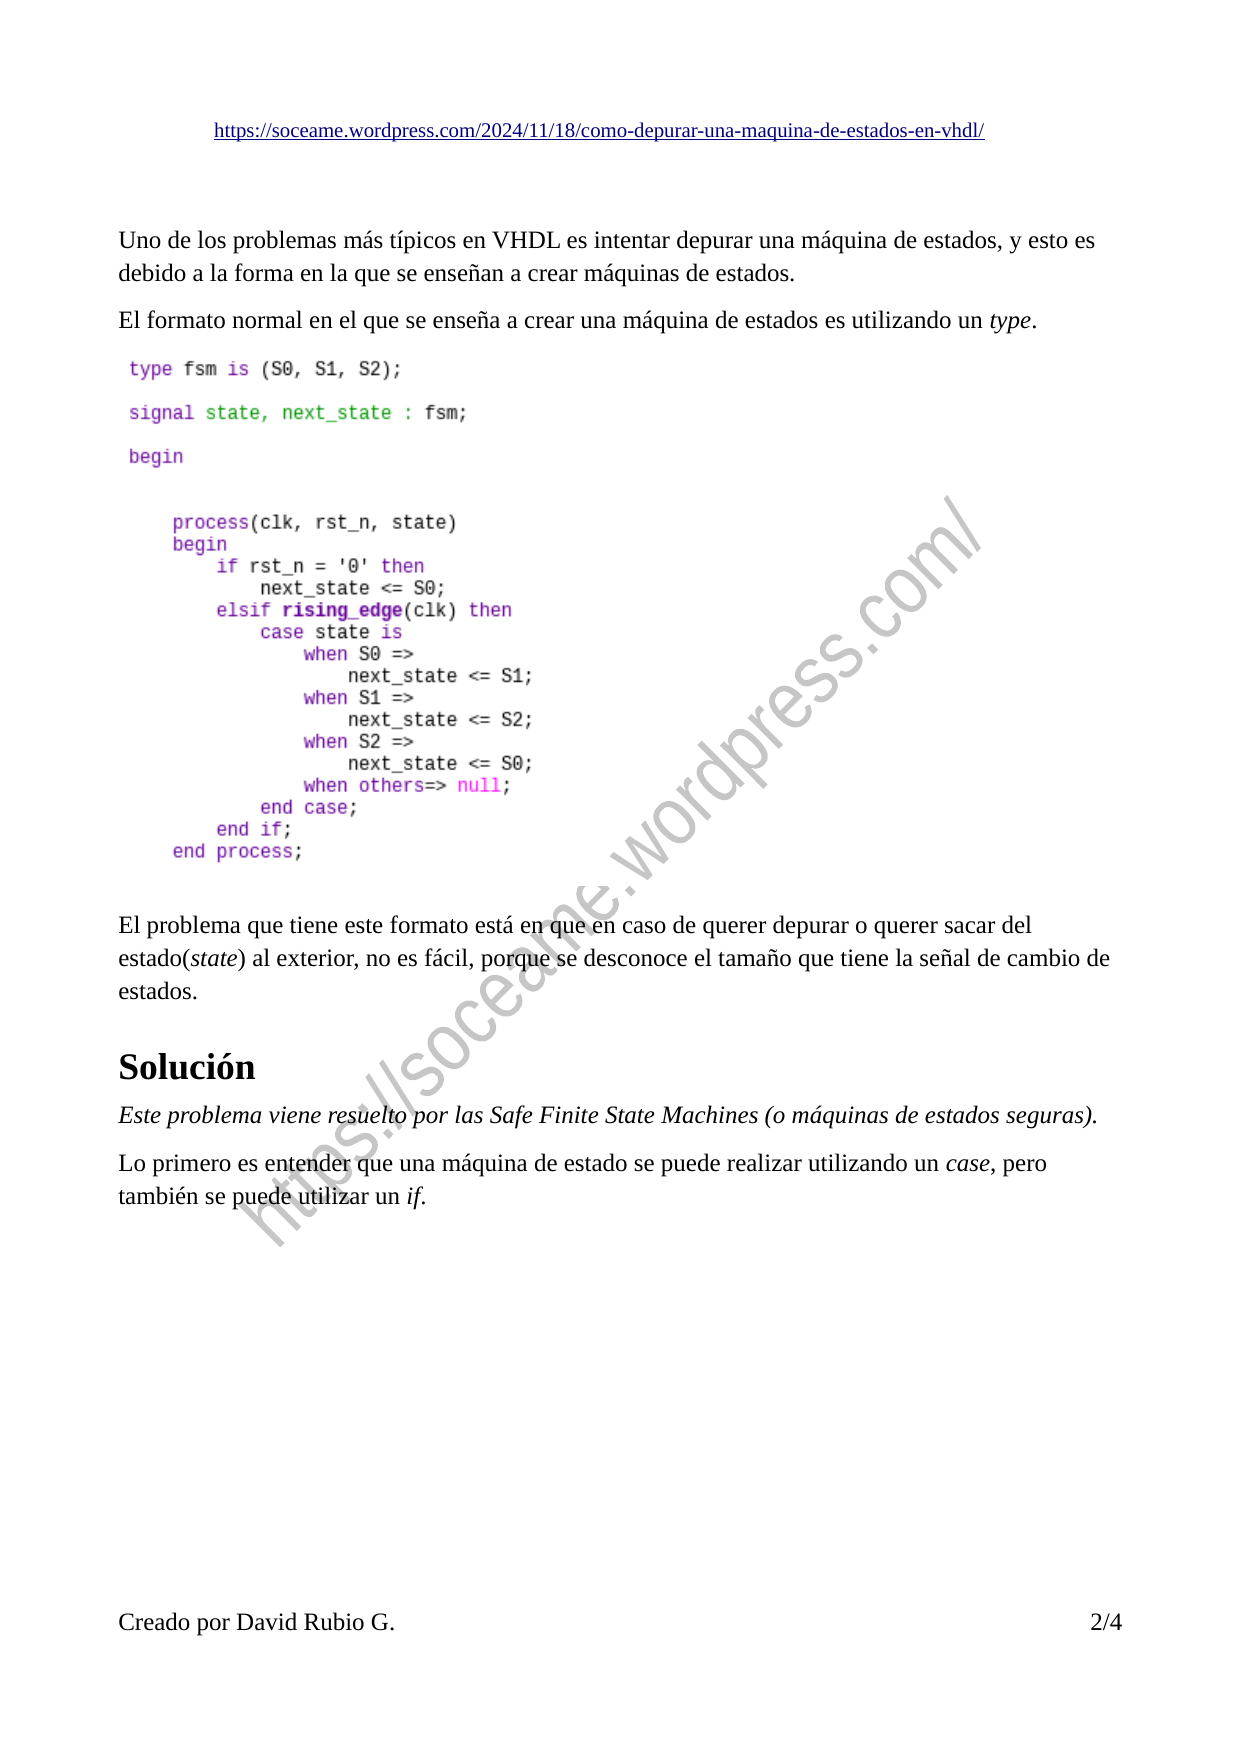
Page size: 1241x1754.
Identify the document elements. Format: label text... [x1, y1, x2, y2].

text El formato normal en el que se enseña a crear una máquina de estados es utilizando un type. [118, 305, 1122, 334]
text El problema que tiene este formato está en que en caso de querer depurar o querer sacar del estado(state) al exterior, no es fácil, porque se desconoce el tamaño que tiene la señal de cambio de estados. [118, 910, 1122, 1005]
text Lo primero es entender que una máquina de estado se puede realizar utilizando un case, pero también se puede utilizar un if. [118, 1148, 1122, 1209]
text Uno de los problemas más típicos en VHDL es intentar depurar una máquina de estados, y esto es debido a la forma en la que se enseñan a crear máquinas de estados. [118, 225, 1122, 286]
text Este problema viene resuelto por las Safe Finite State Machines (o máquinas de estados seguras). [118, 1100, 397, 1129]
picture [118, 352, 611, 886]
subtitle Solución [118, 1044, 1122, 1088]
text Este problema viene resuelto por las Safe Finite State Machines (o máquinas de estados seguras). [387, 1100, 1122, 1129]
